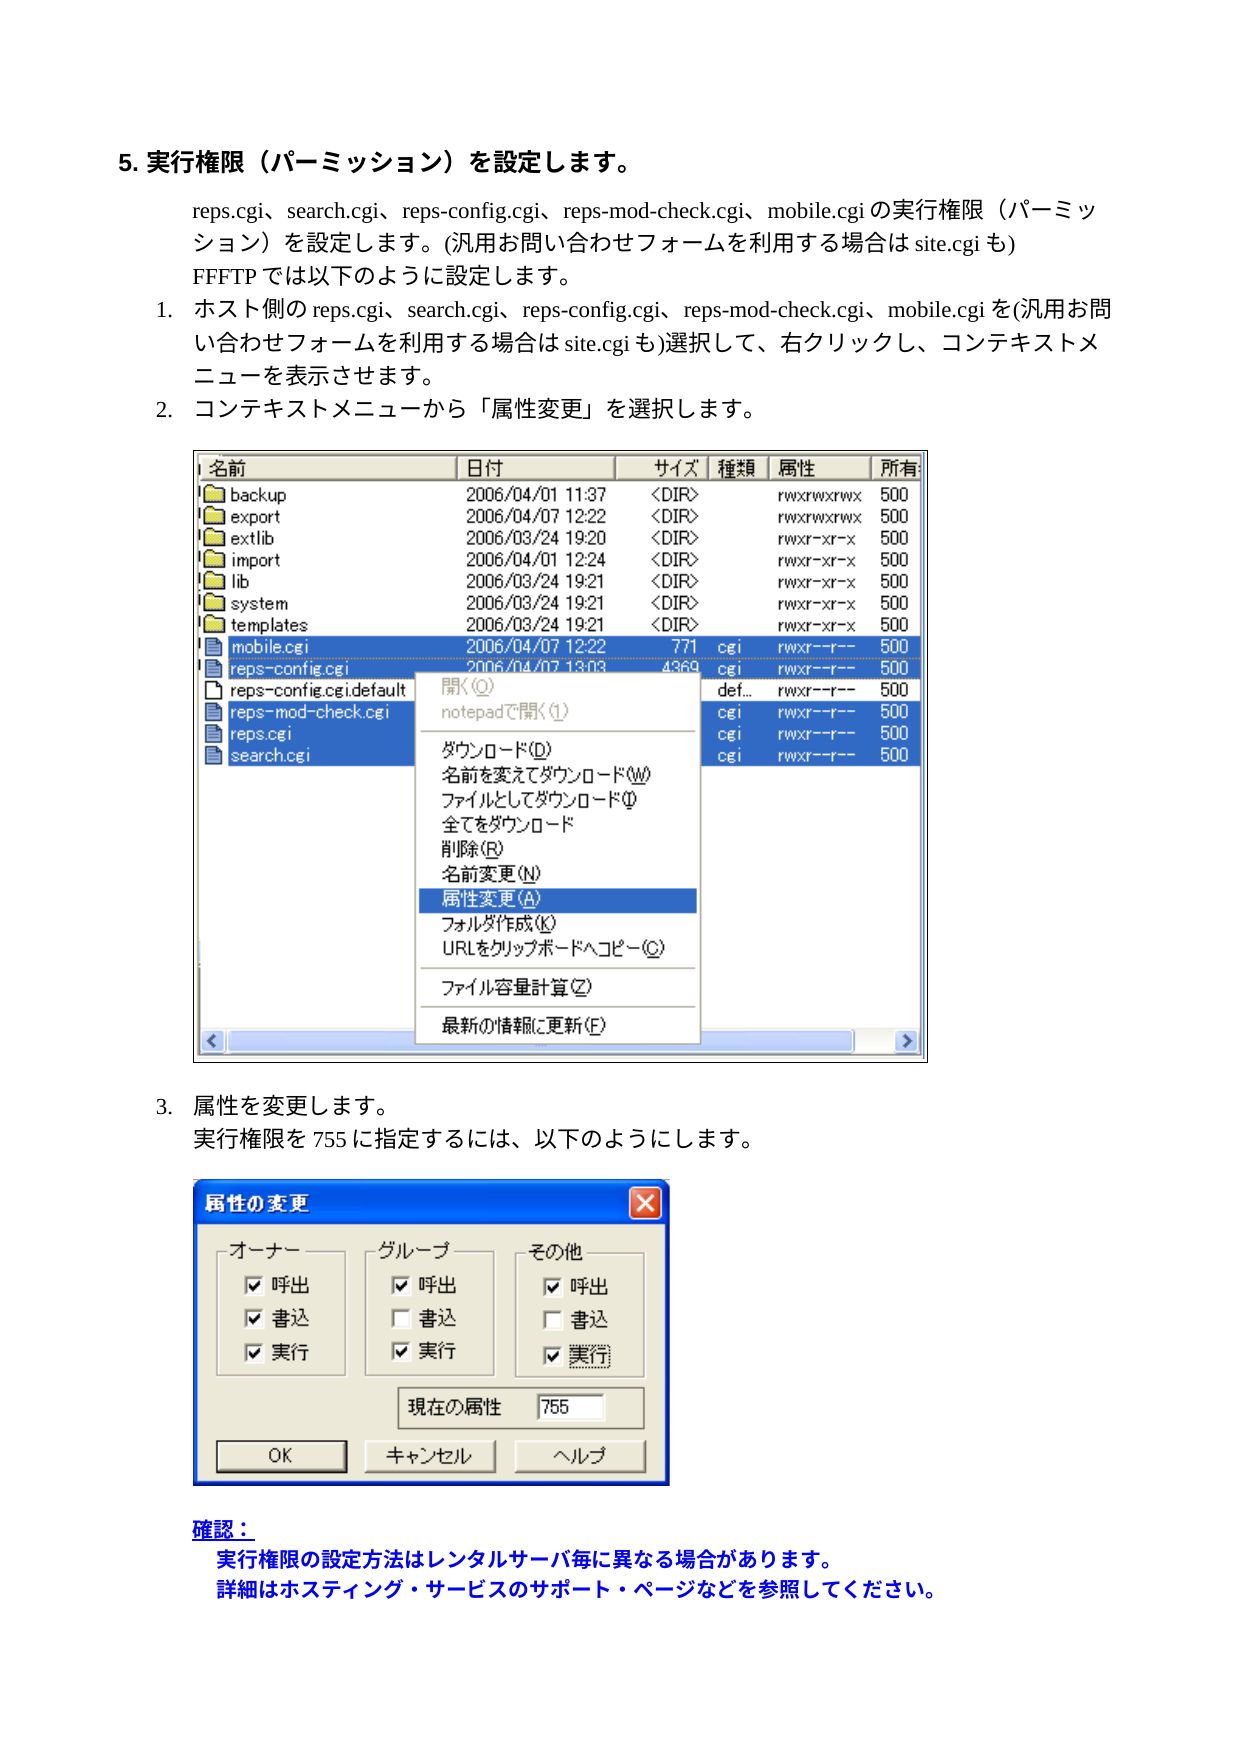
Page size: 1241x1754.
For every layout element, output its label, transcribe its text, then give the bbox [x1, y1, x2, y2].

text FFFTPでは以下のように設定します。 [192, 258, 1122, 291]
text reps.cgi、search.cgi、reps-config.cgi、reps-mod-check.cgi、mobile.cgiの実行権限（パーミッション）を設定します。(汎用お問い合わせフォームを利用する場合はsite.cgiも) [192, 192, 1122, 258]
text 実行権限の設定方法はレンタルサーバ毎に異なる場合があります。 [217, 1543, 1122, 1574]
text 確認： [192, 1513, 1122, 1543]
text 詳細はホスティング・サービスのサポート・ページなどを参照してください。 [217, 1574, 1122, 1604]
picture [196, 452, 925, 1059]
subtitle 5. 実行権限（パーミッション）を設定します。 [118, 143, 1122, 179]
list 属性を変更します。 実行権限を755に指定するには、以下のようにします。 [156, 1087, 1122, 1179]
list ホスト側のreps.cgi、search.cgi、reps-config.cgi、reps-mod-check.cgi、mobile.cgiを(汎用お問い合わせフォームを利用する場合はsite.cgiも)選択して、右クリックし、コンテキストメニューを表示させます。 [156, 291, 1122, 391]
list コンテキストメニューから「属性変更」を選択します。 [156, 391, 1122, 1087]
picture [193, 1179, 670, 1486]
